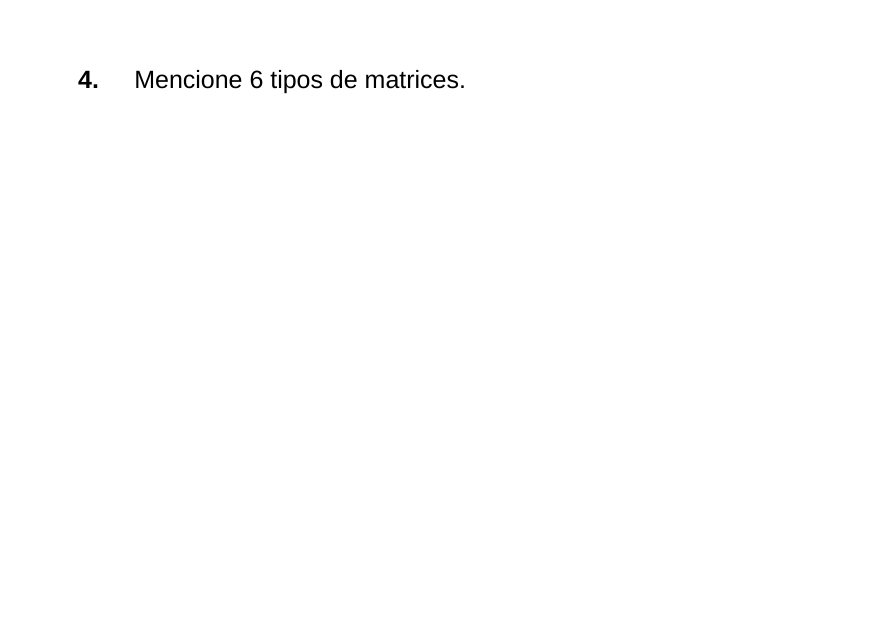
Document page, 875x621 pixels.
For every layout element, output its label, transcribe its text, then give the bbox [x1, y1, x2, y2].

list Mencione 6 tipos de matrices. [78, 65, 815, 94]
